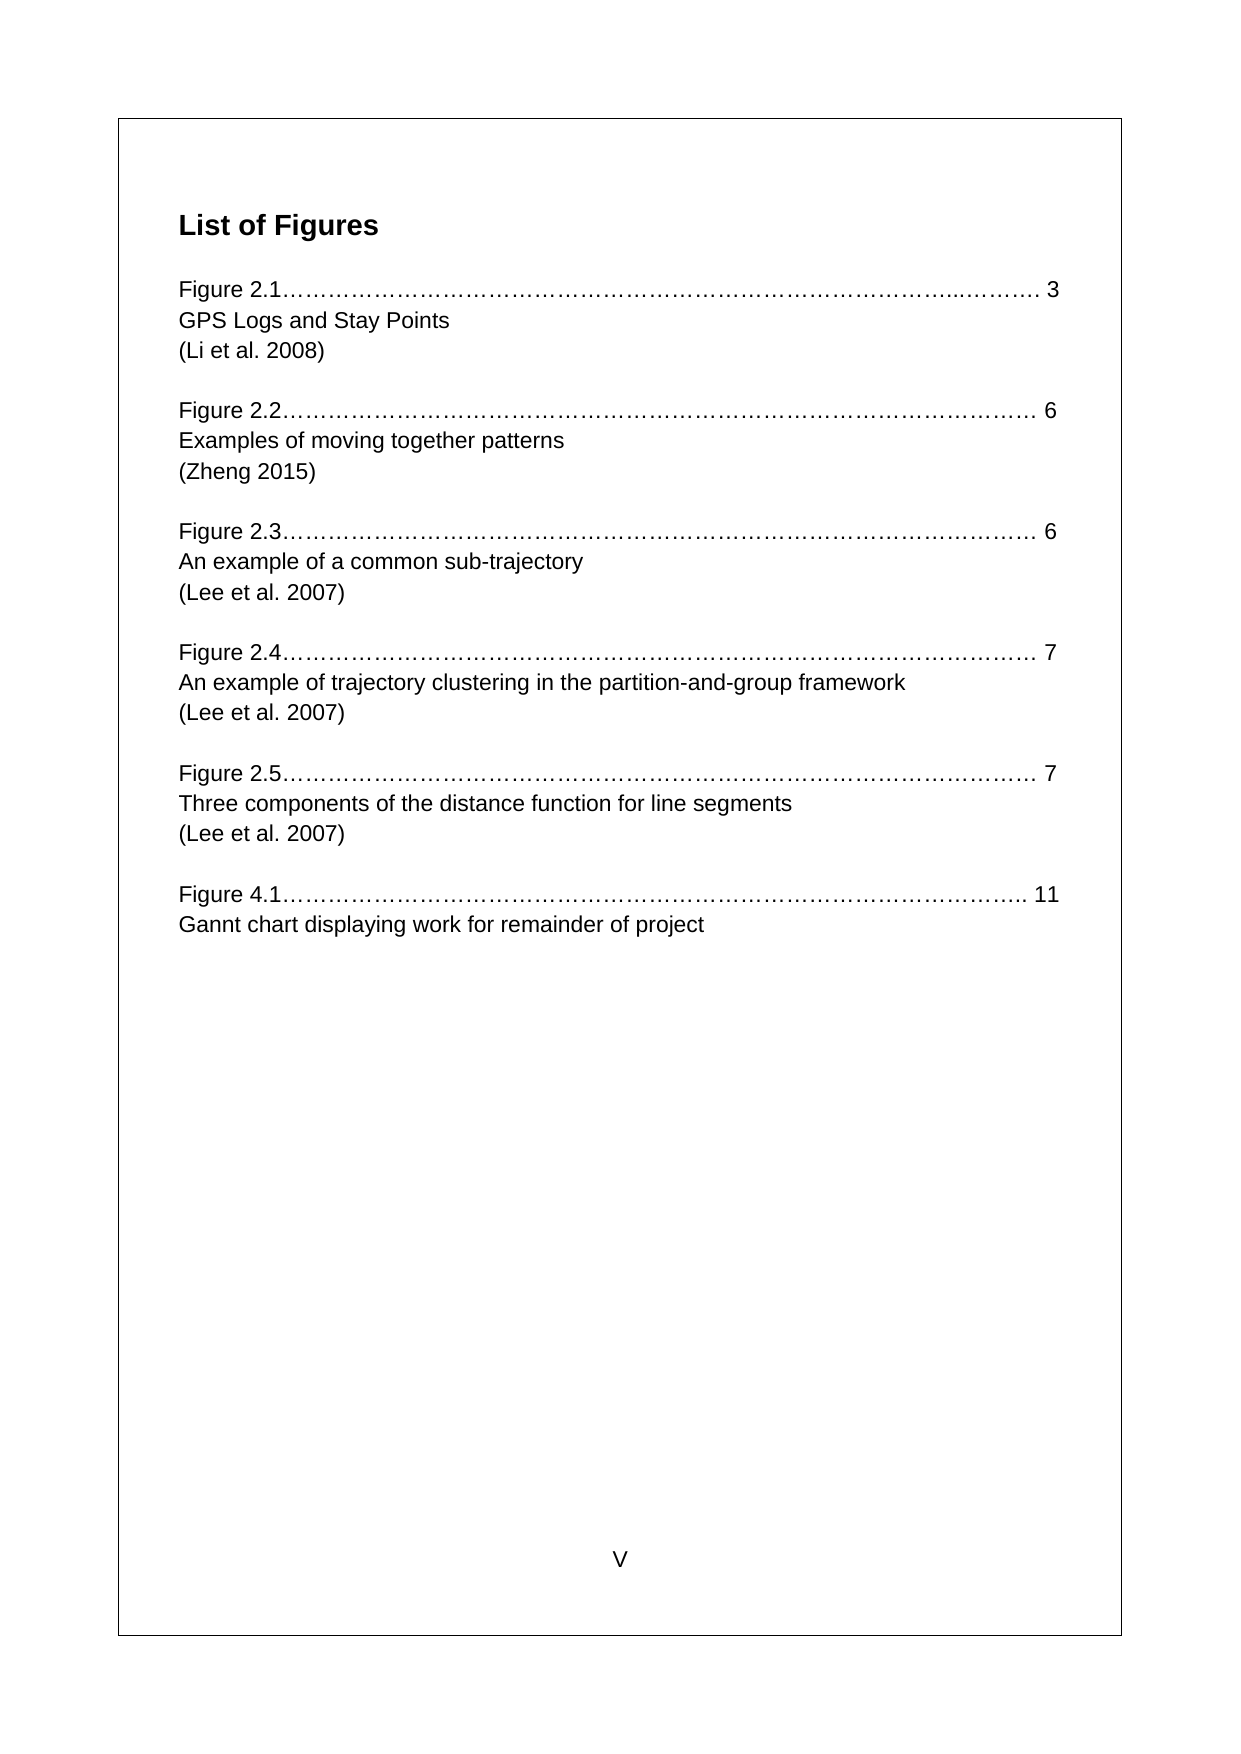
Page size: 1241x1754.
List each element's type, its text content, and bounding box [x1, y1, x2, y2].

text Three components of the distance function for line segments [178, 790, 1062, 816]
text (Lee et al. 2007) [178, 820, 1062, 847]
text Figure 2.1……………………………………………………………………………...………. 3 [178, 276, 1062, 303]
text (Zheng 2015) [178, 458, 1062, 484]
text Figure 2.3……………………………………………………………………………………… 6 [178, 518, 1062, 544]
text Gannt chart displaying work for remainder of project [178, 911, 1062, 937]
text An example of a common sub-trajectory [178, 548, 1062, 575]
text GPS Logs and Stay Points [178, 307, 1062, 333]
text An example of trajectory clustering in the partition-and-group framework [178, 669, 1062, 696]
text Figure 2.5……………………………………………………………………………………… 7 [178, 760, 1062, 786]
text Figure 2.4……………………………………………………………………………………… 7 [178, 639, 1062, 665]
text Figure 4.1…………………………………………………………………………………….. 11 [178, 881, 1062, 907]
text (Li et al. 2008) [178, 337, 1062, 363]
text (Lee et al. 2007) [178, 699, 1062, 726]
text Figure 2.2……………………………………………………………………………………… 6 [178, 397, 1062, 424]
text Examples of moving together patterns [178, 427, 1062, 454]
text List of Figures [178, 208, 1062, 241]
text (Lee et al. 2007) [178, 578, 1062, 605]
